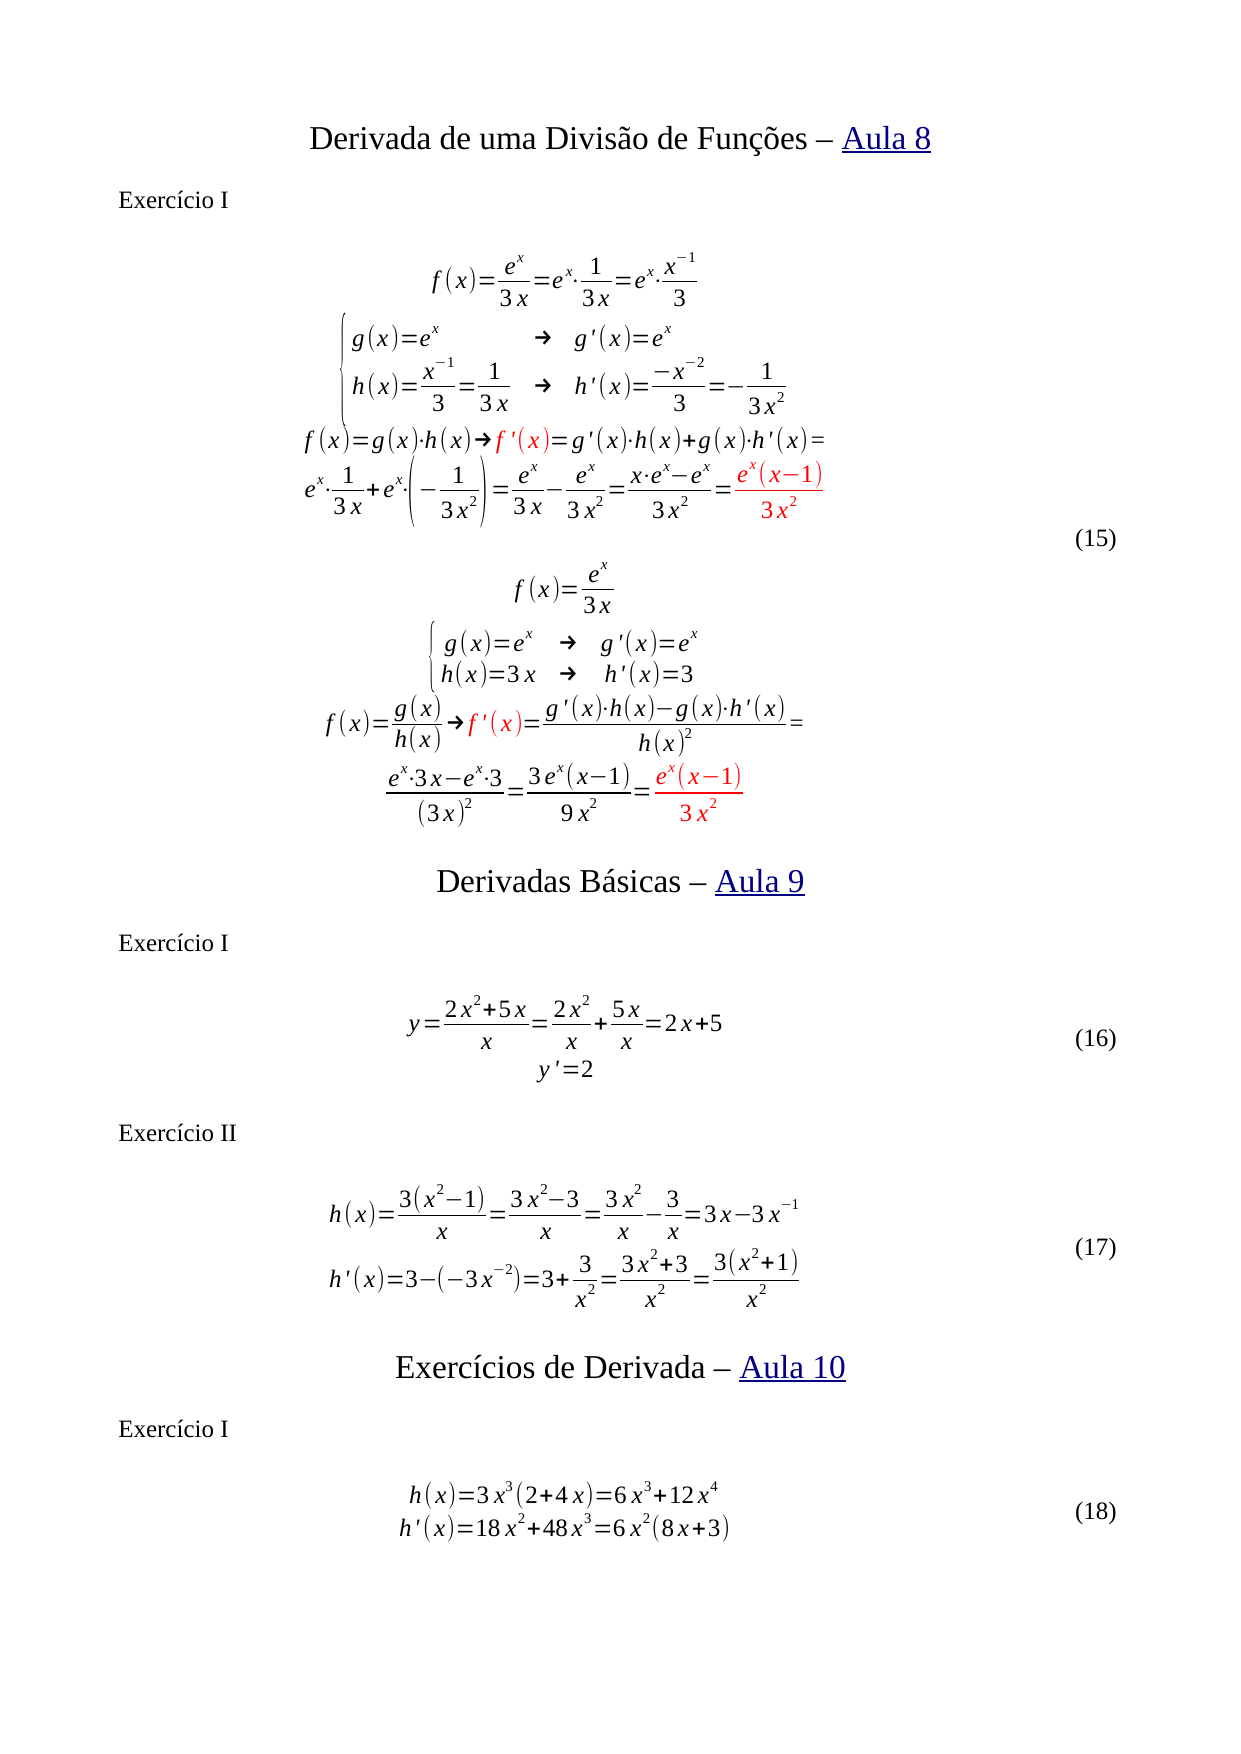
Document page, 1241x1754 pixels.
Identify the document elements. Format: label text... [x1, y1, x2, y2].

text Exercício I [118, 1414, 1122, 1443]
text Derivada de uma Divisão de Funções – Aula 8 [118, 118, 1122, 156]
table_header (17) [1010, 1175, 1122, 1318]
table_header [118, 1175, 1010, 1318]
text Exercício II [118, 1118, 1122, 1146]
table_header (16) [1010, 986, 1122, 1089]
text Derivadas Básicas – Aula 9 [118, 861, 1122, 900]
text Exercício I [118, 928, 1122, 957]
text Exercícios de Derivada – Aula 10 [118, 1347, 1122, 1385]
text Exercício I [118, 185, 1122, 214]
table_header (18) [1010, 1472, 1122, 1549]
table_header [118, 986, 1010, 1089]
table_header [118, 1472, 1010, 1549]
table_header [118, 243, 1010, 833]
table_header (15) [1010, 243, 1122, 833]
